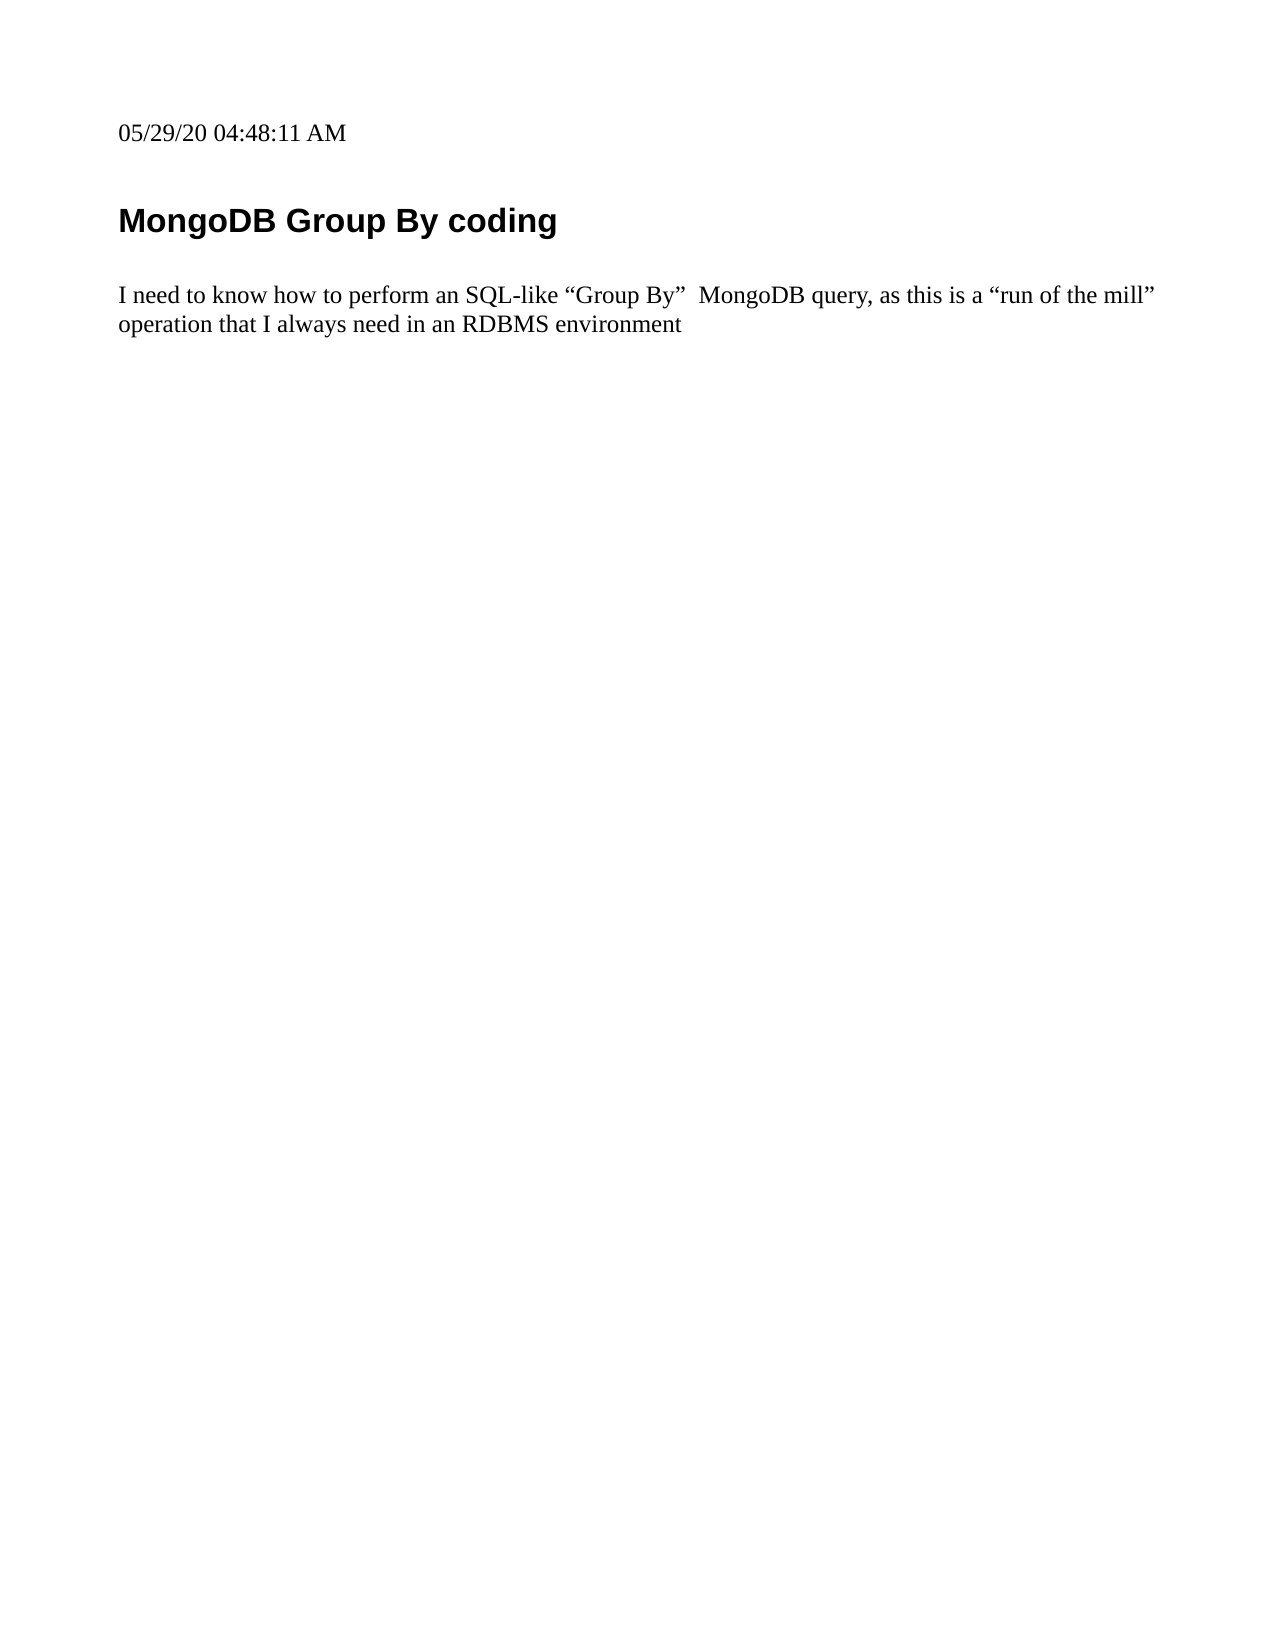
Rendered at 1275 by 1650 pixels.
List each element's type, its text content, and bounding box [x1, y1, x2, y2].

subtitle MongoDB Group By coding [118, 201, 1157, 239]
text 05/29/20 04:48:11 AM [118, 118, 1157, 147]
text I need to know how to perform an SQL-like “Group By” MongoDB query, as this is a “run of the mill” operation that I always need in an RDBMS environment [118, 281, 1157, 338]
